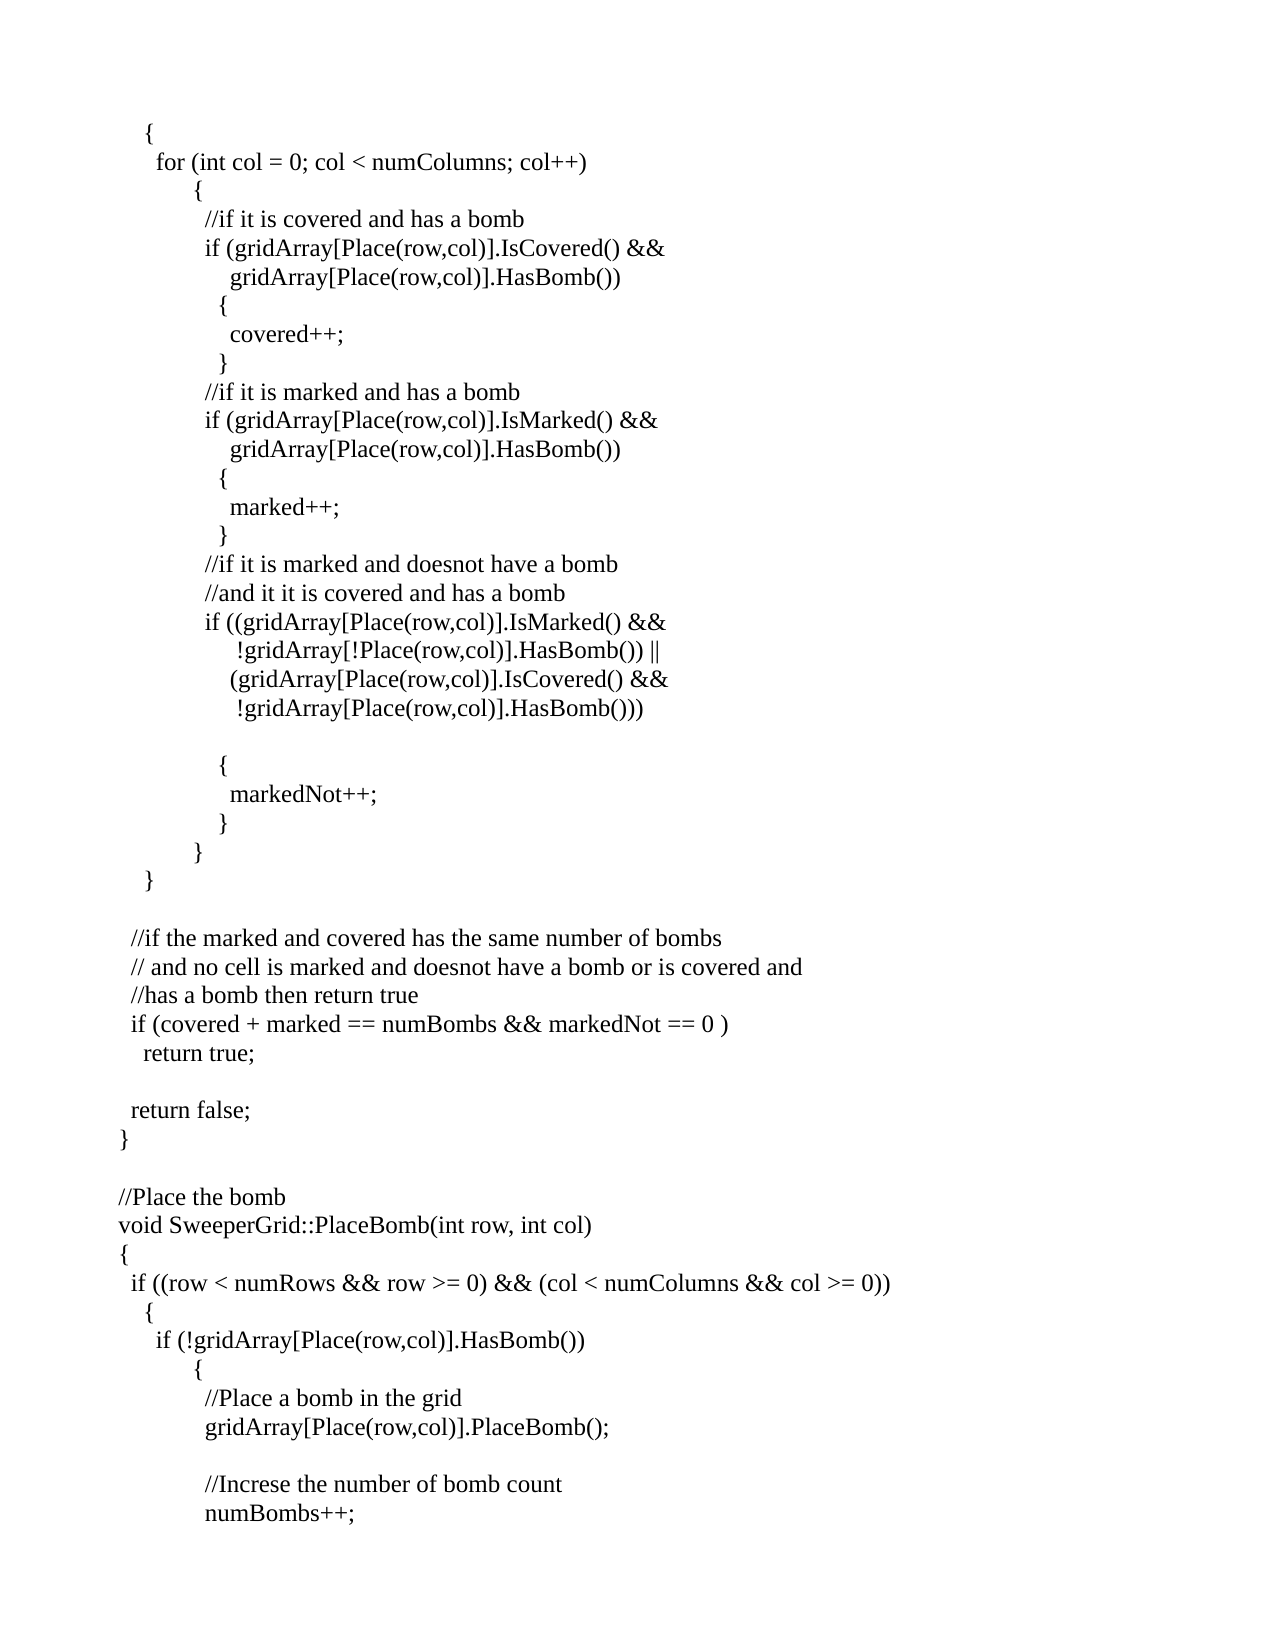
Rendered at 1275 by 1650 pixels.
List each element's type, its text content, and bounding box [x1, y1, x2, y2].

text if (covered + marked == numBombs && markedNot == 0 ) [118, 1009, 1157, 1038]
text } [118, 837, 1157, 866]
text // and no cell is marked and doesnot have a bomb or is covered and [118, 952, 1157, 981]
text //has a bomb then return true [118, 981, 1157, 1009]
text if ((row < numRows && row >= 0) && (col < numColumns && col >= 0)) [118, 1268, 1157, 1297]
text for (int col = 0; col < numColumns; col++) [118, 147, 1157, 176]
text //and it it is covered and has a bomb [118, 578, 1157, 607]
text } [118, 808, 1157, 837]
text !gridArray[!Place(row,col)].HasBomb()) || [118, 636, 1157, 664]
text if ((gridArray[Place(row,col)].IsMarked() && [118, 607, 1157, 636]
text //Place the bomb [118, 1182, 1157, 1211]
text if (!gridArray[Place(row,col)].HasBomb()) [118, 1326, 1157, 1354]
text //if the marked and covered has the same number of bombs [118, 923, 1157, 952]
text } [118, 521, 1157, 549]
text if (gridArray[Place(row,col)].IsMarked() && [118, 406, 1157, 434]
text return false; [118, 1096, 1157, 1124]
text marked++; [118, 492, 1157, 521]
text { [118, 118, 1157, 147]
text gridArray[Place(row,col)].PlaceBomb(); [118, 1412, 1157, 1441]
text !gridArray[Place(row,col)].HasBomb())) [118, 693, 1157, 722]
text { [118, 463, 1157, 492]
text (gridArray[Place(row,col)].IsCovered() && [118, 664, 1157, 693]
text return true; [118, 1038, 1157, 1067]
text gridArray[Place(row,col)].HasBomb()) [118, 262, 1157, 291]
text { [118, 1297, 1157, 1326]
text { [118, 1354, 1157, 1383]
text } [118, 866, 1157, 894]
text numBombs++; [118, 1498, 1157, 1527]
text gridArray[Place(row,col)].HasBomb()) [118, 434, 1157, 463]
text //if it is marked and has a bomb [118, 377, 1157, 406]
text } [118, 1124, 1157, 1153]
text if (gridArray[Place(row,col)].IsCovered() && [118, 233, 1157, 262]
text { [118, 1239, 1157, 1268]
text //Increse the number of bomb count [118, 1469, 1157, 1498]
text void SweeperGrid::PlaceBomb(int row, int col) [118, 1211, 1157, 1239]
text //if it is covered and has a bomb [118, 204, 1157, 233]
text //Place a bomb in the grid [118, 1383, 1157, 1412]
text //if it is marked and doesnot have a bomb [118, 549, 1157, 578]
text markedNot++; [118, 779, 1157, 808]
text } [118, 348, 1157, 377]
text covered++; [118, 319, 1157, 348]
text { [118, 176, 1157, 204]
text { [118, 291, 1157, 319]
text { [118, 751, 1157, 779]
